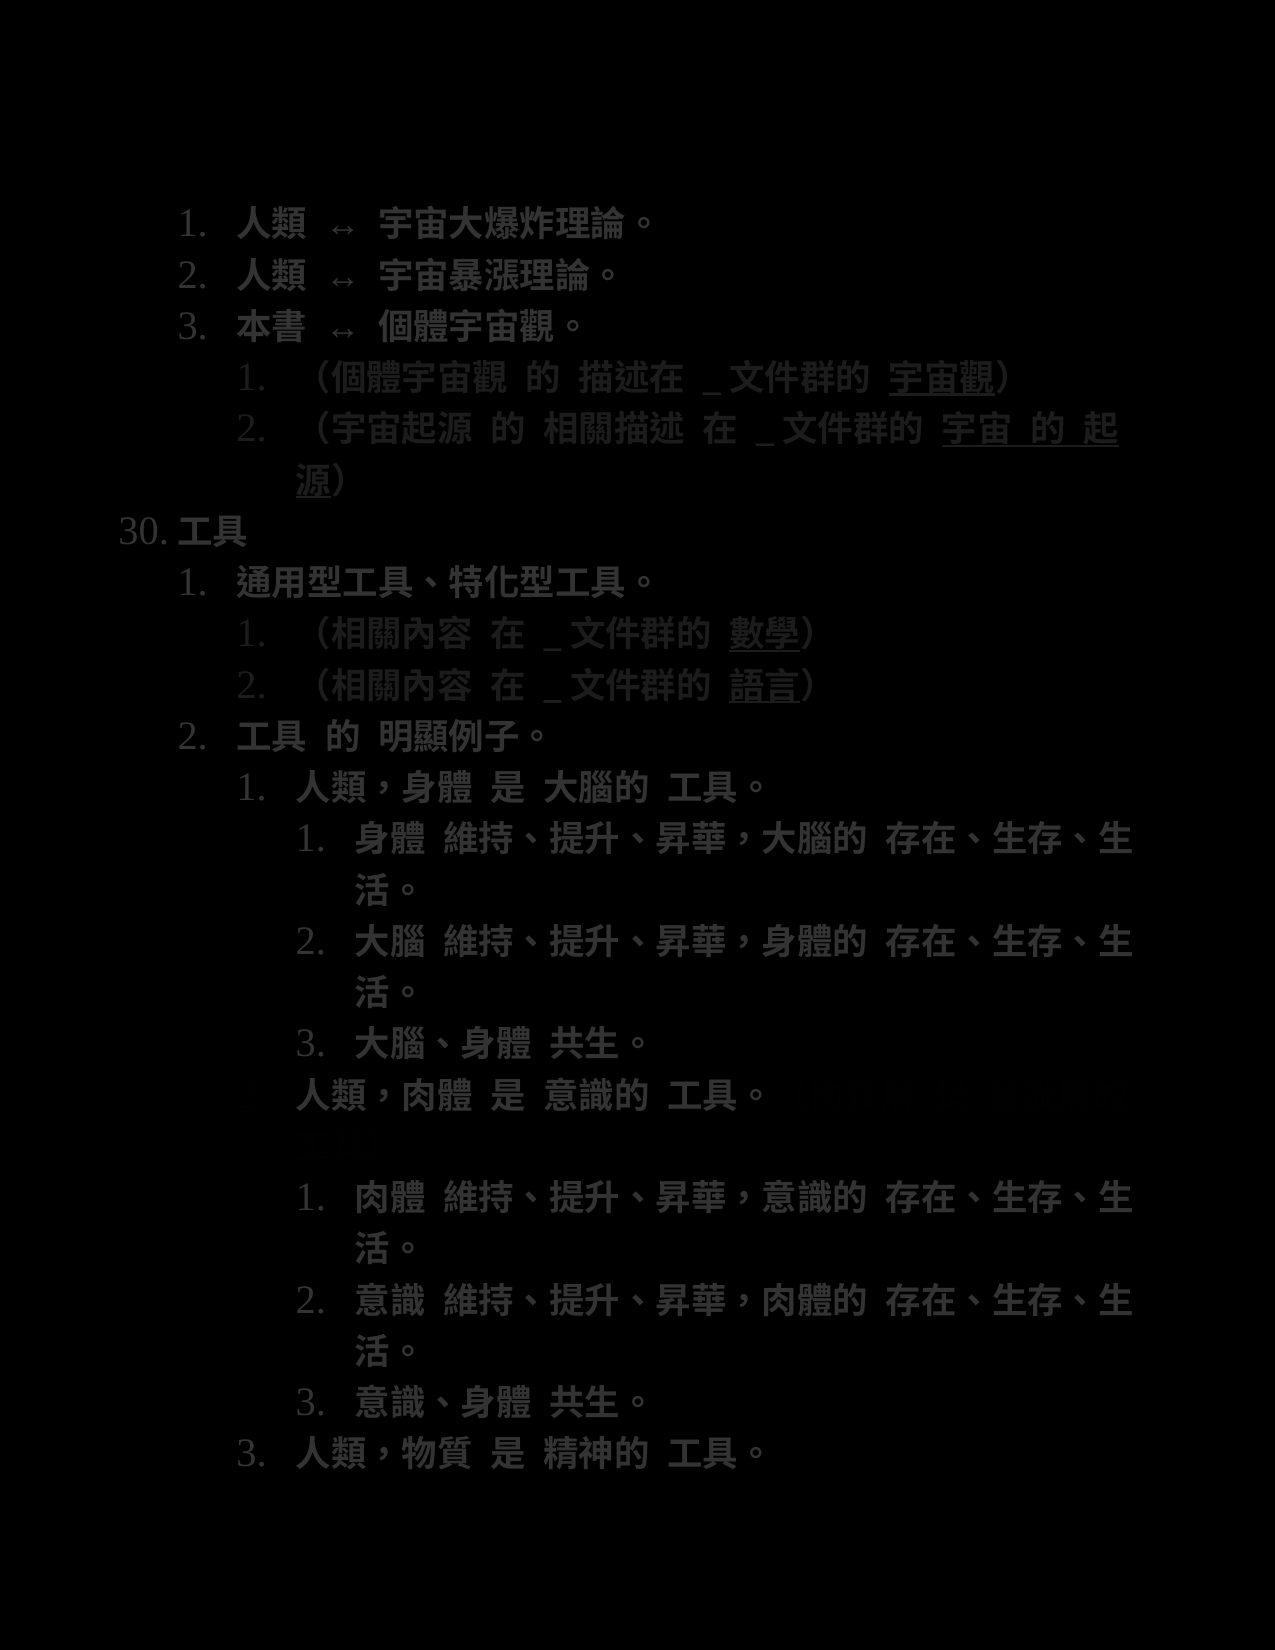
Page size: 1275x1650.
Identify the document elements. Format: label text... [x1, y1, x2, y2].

list 人類 ↔ 宇宙暴漲理論。 [177, 247, 1157, 298]
list 人類，肉體 是 意識的 工具。（肉質層 是 意識層的 工具） [236, 1067, 1157, 1169]
list 意識、身體 共生。 [295, 1374, 1157, 1426]
list （宇宙起源 的 相關描述 在 _ 文件群的 宇宙 的 起源） [236, 401, 1157, 503]
list 大腦、身體 共生。 [295, 1016, 1157, 1067]
list （個體宇宙觀 的 描述在 _ 文件群的 宇宙觀） [236, 349, 1157, 401]
list 人類 ↔ 宇宙大爆炸理論。 [177, 196, 1157, 247]
list 人類，身體 是 大腦的 工具。 [236, 759, 1157, 811]
list 大腦 維持、提升、昇華，身體的 存在、生存、生活。 [295, 913, 1157, 1016]
list （相關內容 在 _ 文件群的 數學） [236, 606, 1157, 657]
list 意識 維持、提升、昇華，肉體的 存在、生存、生活。 [295, 1272, 1157, 1374]
list 工具 的 明顯例子。 [177, 708, 1157, 759]
list 肉體 維持、提升、昇華，意識的 存在、生存、生活。 [295, 1169, 1157, 1272]
list 通用型工具、特化型工具。 [177, 554, 1157, 606]
list 工具 [118, 503, 1157, 554]
list 本書 ↔ 個體宇宙觀。 [177, 298, 1157, 349]
list 身體 維持、提升、昇華，大腦的 存在、生存、生活。 [295, 811, 1157, 913]
list 人類，物質 是 精神的 工具。 [236, 1426, 1157, 1477]
list （相關內容 在 _ 文件群的 語言） [236, 657, 1157, 708]
